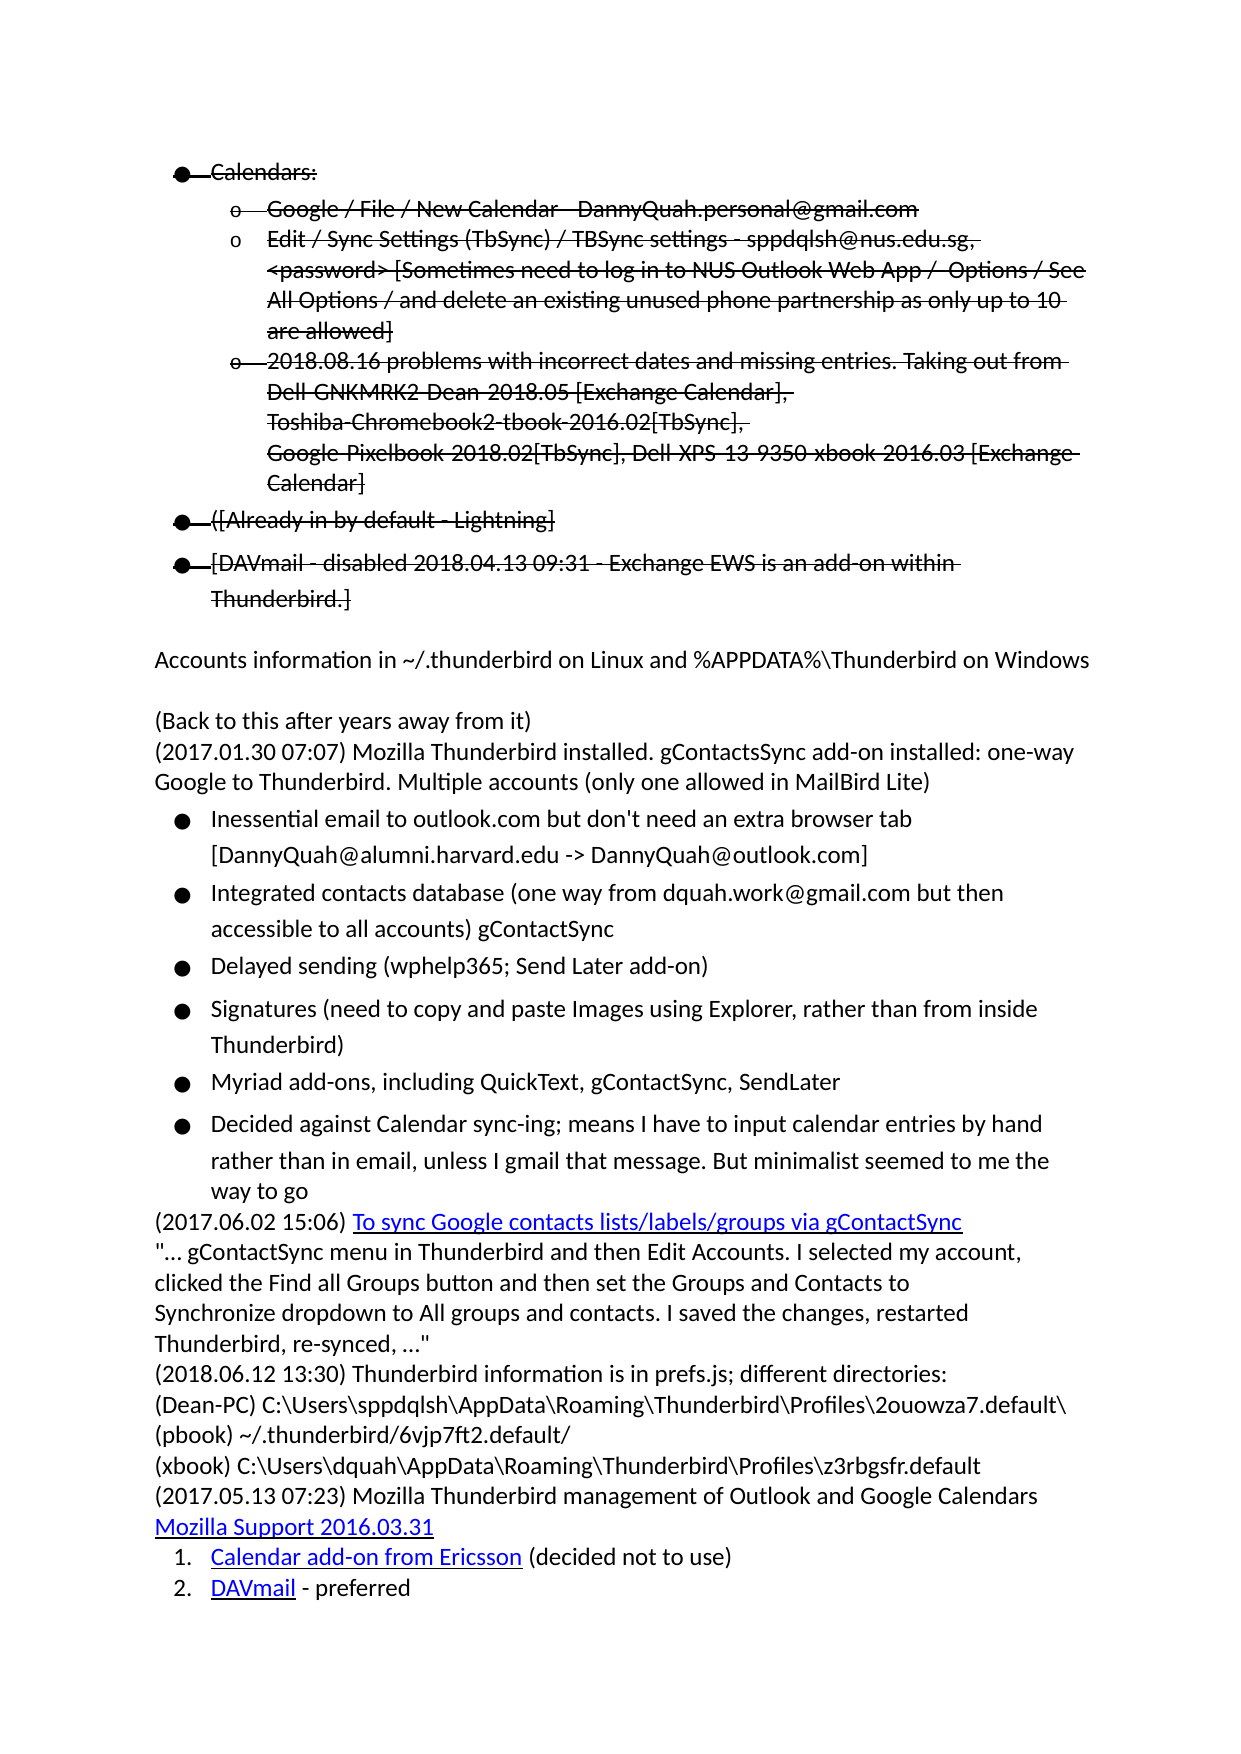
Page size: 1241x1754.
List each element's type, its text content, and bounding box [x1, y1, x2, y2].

list [DAVmail - disabled 2018.04.13 09:31 - Exchange EWS is an add-on within Thunderbird.] [173, 541, 1090, 614]
list Myriad add-ons, including QuickText, gContactSync, SendLater [173, 1059, 1090, 1102]
list ([Already in by default - Lightning] [173, 498, 1090, 541]
list Calendars: [173, 150, 1090, 193]
list Inessential email to outlook.com but don't need an extra browser tab [DannyQuah@alumni.harvard.edu -> DannyQuah@outlook.com] [173, 797, 1090, 870]
text (2018.06.12 13:30) Thunderbird information is in prefs.js; different directories: [154, 1358, 1090, 1389]
text (2017.05.13 07:23) Mozilla Thunderbird management of Outlook and Google Calendars [154, 1481, 1090, 1511]
text (Dean-PC) C:\Users\sppdqlsh\AppData\Roaming\Thunderbird\Profiles\2ouowza7.default\ [154, 1389, 1090, 1419]
list Signatures (need to copy and paste Images using Explorer, rather than from inside Thunderbird) [173, 986, 1090, 1059]
list Integrated contacts database (one way from dquah.work@gmail.com but then accessible to all accounts) gContactSync [173, 870, 1090, 943]
list Delayed sending (wphelp365; Send Later add-on) [173, 943, 1090, 986]
text "… gContactSync menu in Thunderbird and then Edit Accounts. I selected my account, clicked the Find all Groups button and then set the Groups and Contacts to Synchronize dropdown to All groups and contacts. I saved the changes, restarted Thunderbird, re-synced, …" [154, 1236, 1090, 1358]
text (pbook) ~/.thunderbird/6vjp7ft2.default/ [154, 1419, 1090, 1450]
text Toshiba-Chromebook2-tbook-2016.02[TbSync], [267, 406, 1090, 437]
list Calendar add-on from Ericsson (decided not to use) [173, 1542, 1090, 1572]
text (2017.06.02 15:06) To sync Google contacts lists/labels/groups via gContactSync [154, 1206, 1090, 1236]
list DAVmail - preferred [173, 1572, 1090, 1603]
text Mozilla Support 2016.03.31 [154, 1511, 1090, 1542]
list Decided against Calendar sync-ing; means I have to input calendar entries by hand rather than in email, unless I gmail that message. But minimalist seemed to me the way to go [173, 1102, 1090, 1206]
text Google-Pixelbook-2018.02[TbSync], Dell-XPS-13-9350-xbook-2016.03 [Exchange Calendar] [267, 437, 1090, 498]
text (xbook) C:\Users\dquah\AppData\Roaming\Thunderbird\Profiles\z3rbgsfr.default [154, 1450, 1090, 1481]
text (Back to this after years away from it) [154, 705, 1090, 736]
list Google / File / New Calendar - DannyQuah.personal@gmail.com [229, 193, 1090, 223]
text Accounts information in ~/.thunderbird on Linux and %APPDATA%\Thunderbird on Windows [154, 644, 1090, 675]
list 2018.08.16 problems with incorrect dates and missing entries. Taking out from Dell-GNKMRK2-Dean-2018.05 [Exchange Calendar], [229, 345, 1090, 406]
text (2017.01.30 07:07) Mozilla Thunderbird installed. gContactsSync add-on installed: one-way Google to Thunderbird. Multiple accounts (only one allowed in MailBird Lite) [154, 736, 1090, 797]
list Edit / Sync Settings (TbSync) / TBSync settings - sppdqlsh@nus.edu.sg, <password> [Sometimes need to log in to NUS Outlook Web App / Options / See All Options / and delete an existing unused phone partnership as only up to 10 are allowed] [229, 223, 1090, 345]
